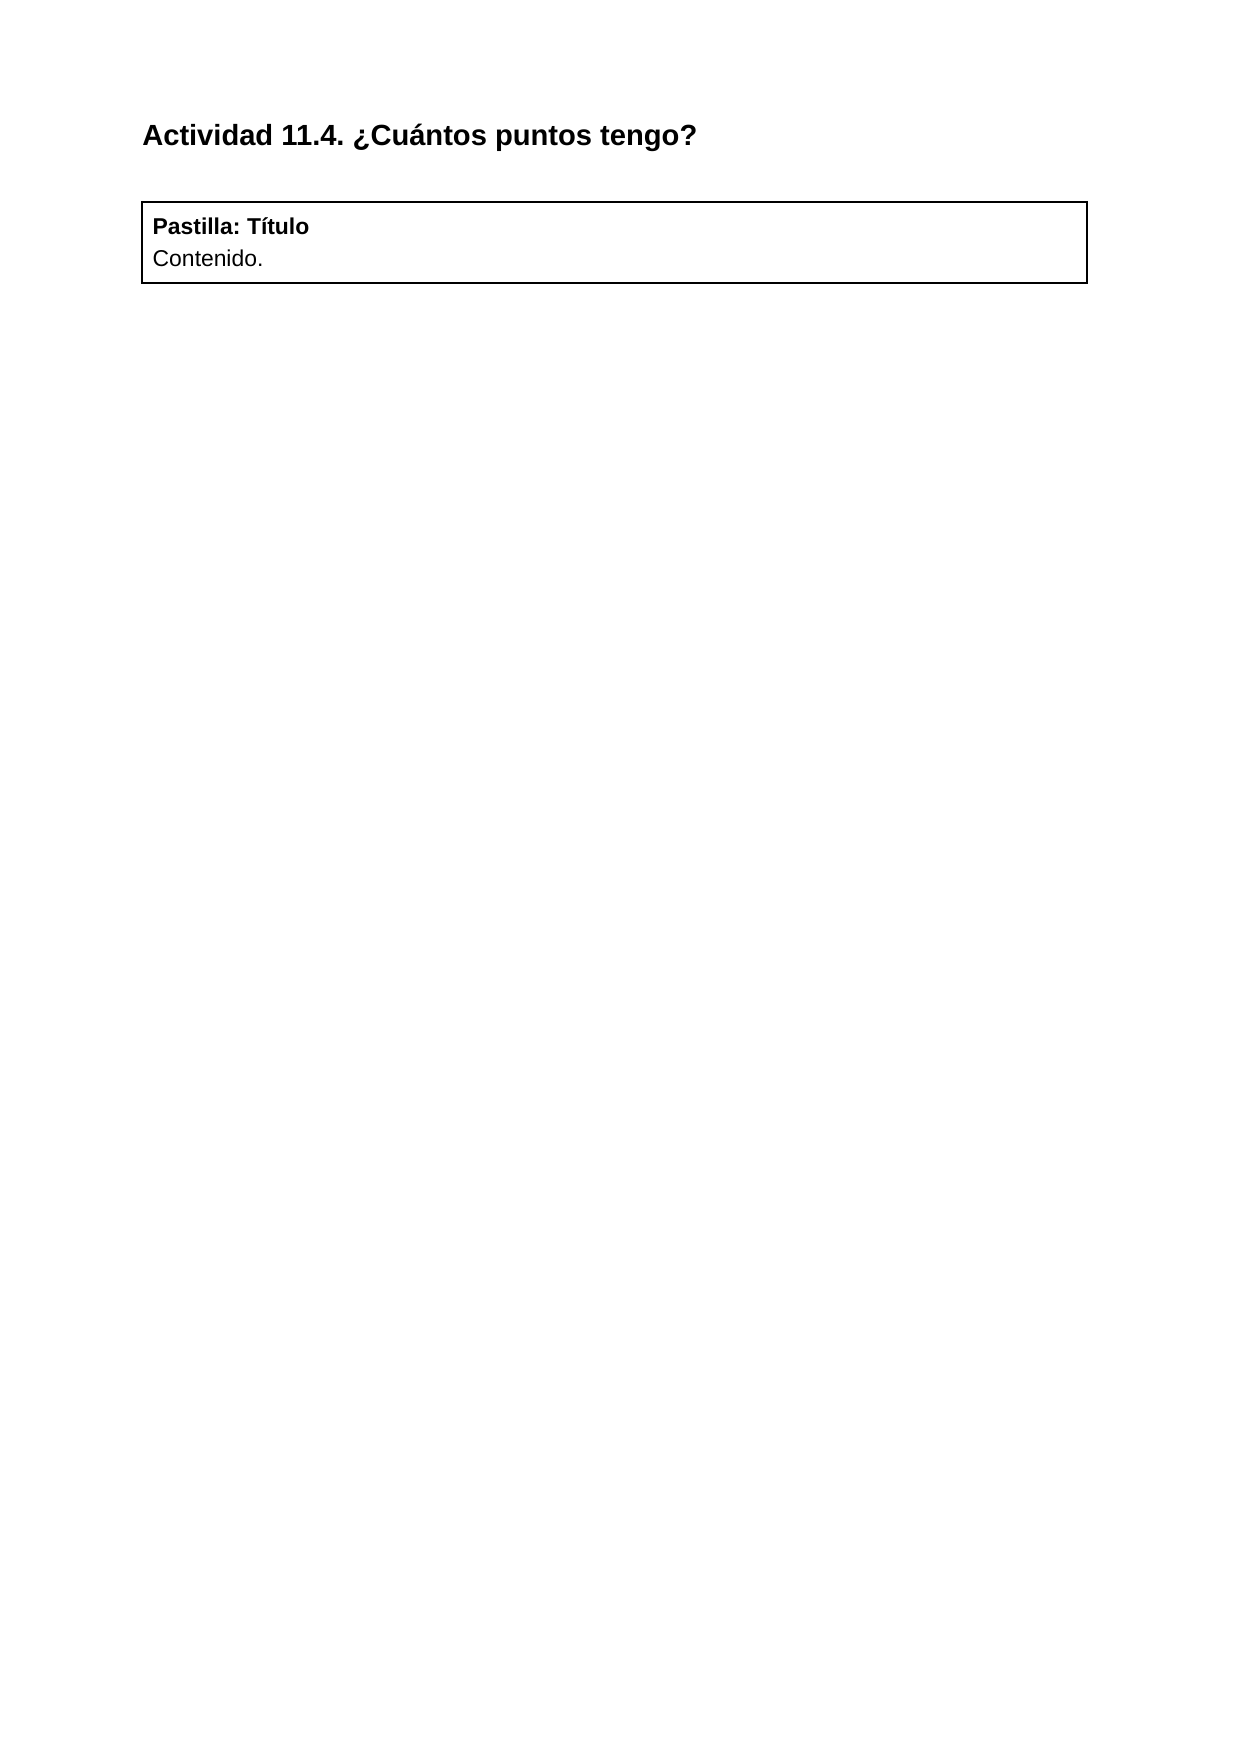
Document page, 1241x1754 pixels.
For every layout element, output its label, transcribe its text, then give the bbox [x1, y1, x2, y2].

text Actividad 11.4. ¿Cuántos puntos tengo? [142, 118, 1087, 152]
table_header Pastilla: Título Contenido. [143, 203, 1086, 282]
